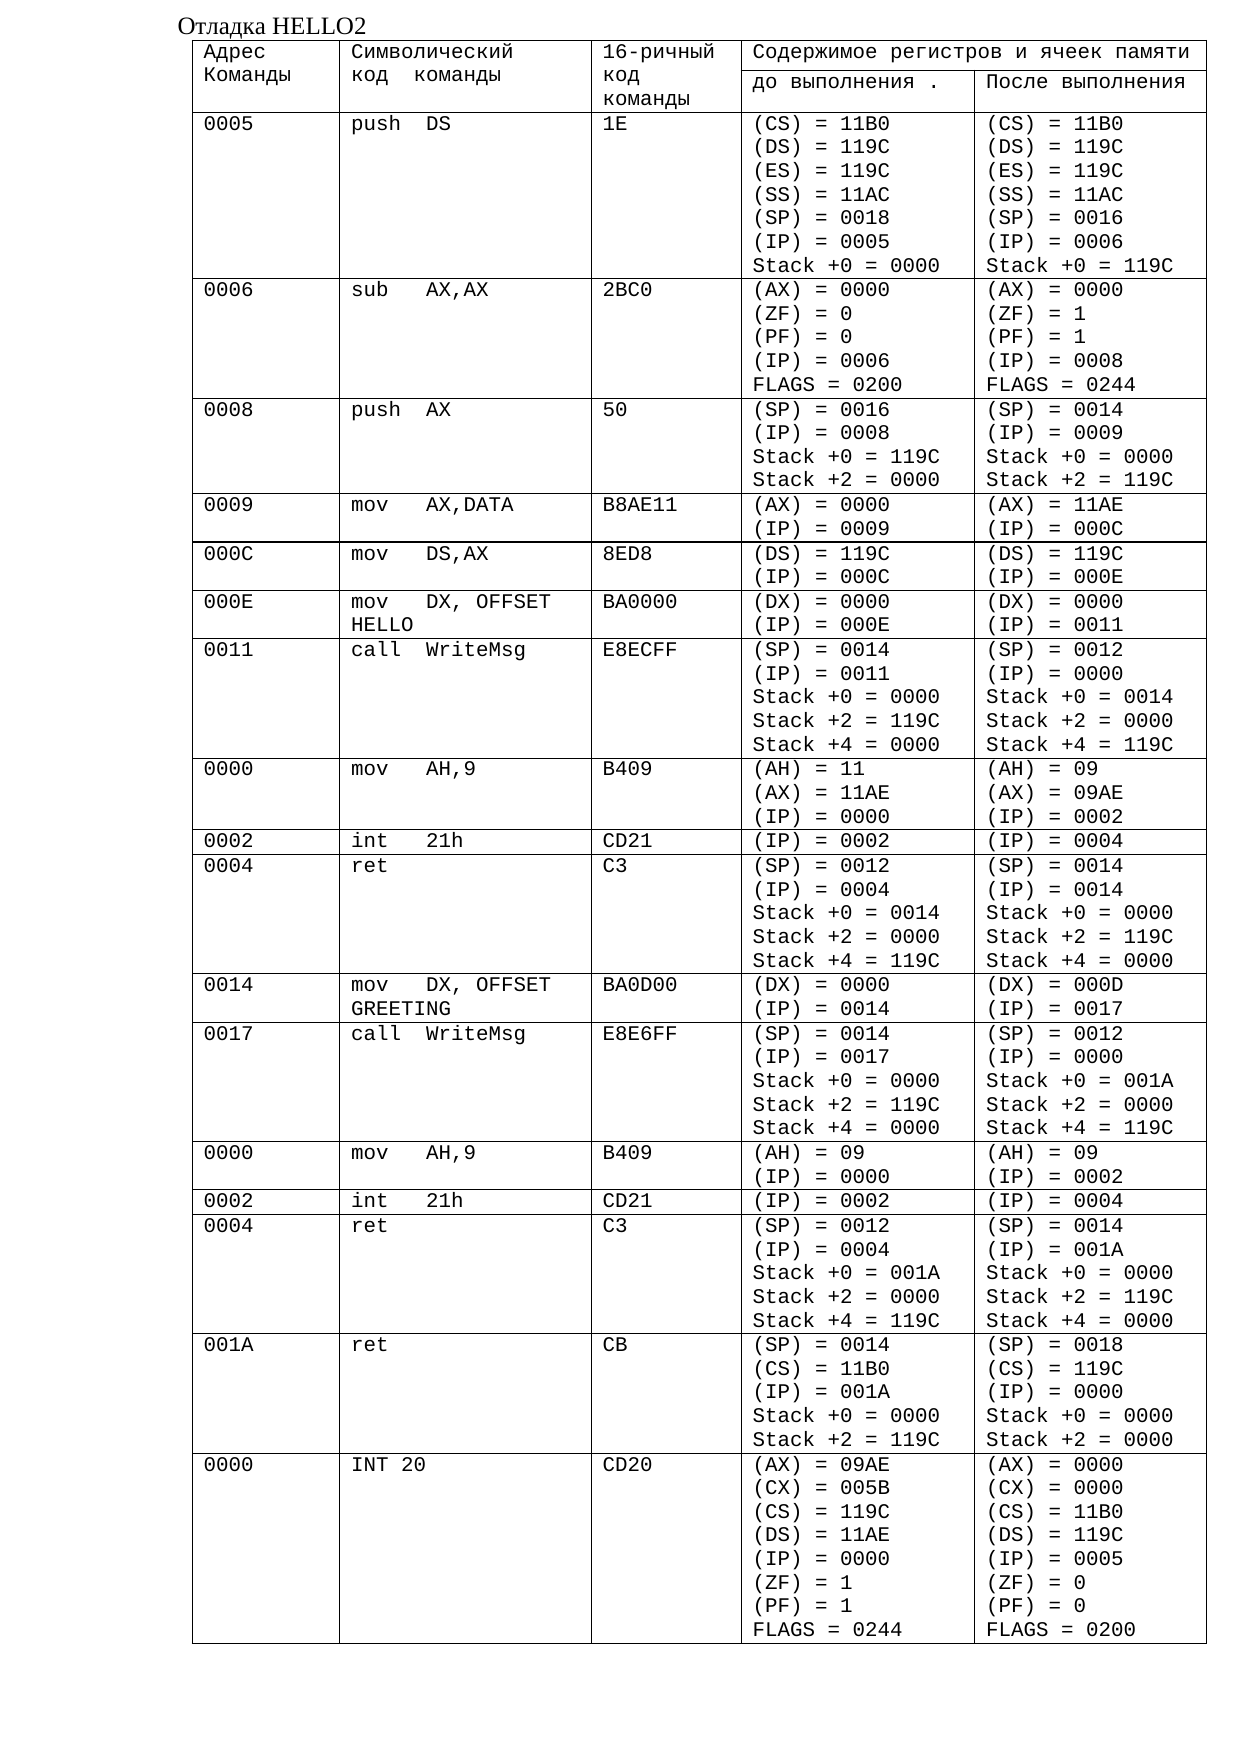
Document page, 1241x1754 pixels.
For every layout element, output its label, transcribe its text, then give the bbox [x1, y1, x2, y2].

table_cell (SP) = 0012 (IP) = 0000 Stack +0 = 0014 Stack +2 = 0000 Stack +4 = 119C [975, 639, 1206, 757]
table_header Символический код команды [340, 41, 591, 112]
table_cell INT 20 [340, 1454, 591, 1643]
table_cell ret [340, 1215, 591, 1333]
table_cell (SP) = 0012 (IP) = 0000 Stack +0 = 001A Stack +2 = 0000 Stack +4 = 119C [975, 1023, 1206, 1141]
table_cell (DX) = 0000 (IP) = 0011 [975, 591, 1206, 638]
table_cell int 21h [340, 830, 591, 854]
table_cell (SP) = 0012 (IP) = 0004 Stack +0 = 001A Stack +2 = 0000 Stack +4 = 119C [742, 1215, 974, 1333]
table_cell 0004 [193, 1215, 339, 1333]
table_cell 000E [193, 591, 339, 638]
table_cell mov AH,9 [340, 1142, 591, 1189]
table_cell E8E6FF [592, 1023, 741, 1141]
table_cell mov AH,9 [340, 759, 591, 829]
table_cell B8AE11 [592, 494, 741, 541]
table_cell (IP) = 0002 [742, 830, 974, 854]
table_cell BA0D00 [592, 974, 741, 1022]
table_header 16-ричный код команды [592, 41, 741, 112]
table_header Адрес Команды [193, 41, 339, 112]
table_cell 0006 [193, 279, 339, 397]
table_cell push DS [340, 113, 591, 278]
table_cell (IP) = 0002 [742, 1190, 974, 1214]
table_cell 0002 [193, 830, 339, 854]
table_cell ret [340, 1334, 591, 1452]
table_cell 50 [592, 399, 741, 493]
table_cell (CS) = 11B0 (DS) = 119C (ES) = 119C (SS) = 11AC (SP) = 0018 (IP) = 0005 Stack +0 = 0000 [742, 113, 974, 278]
table_cell push AX [340, 399, 591, 493]
table_cell (AX) = 0000 (CX) = 0000 (CS) = 11B0 (DS) = 119C (IP) = 0005 (ZF) = 0 (PF) = 0 FLAGS = 0200 [975, 1454, 1206, 1643]
table_cell CD21 [592, 830, 741, 854]
table_cell (AX) = 0000 (ZF) = 1 (PF) = 1 (IP) = 0008 FLAGS = 0244 [975, 279, 1206, 397]
table_cell После выполнения [975, 71, 1206, 112]
table_cell (SP) = 0014 (IP) = 001A Stack +0 = 0000 Stack +2 = 119C Stack +4 = 0000 [975, 1215, 1206, 1333]
table_cell E8ECFF [592, 639, 741, 757]
table_cell C3 [592, 855, 741, 973]
table_cell (SP) = 0014 (IP) = 0017 Stack +0 = 0000 Stack +2 = 119C Stack +4 = 0000 [742, 1023, 974, 1141]
table_cell (SP) = 0014 (CS) = 11B0 (IP) = 001A Stack +0 = 0000 Stack +2 = 119C [742, 1334, 974, 1452]
table_cell sub AX,AX [340, 279, 591, 397]
table_cell mov AX,DATA [340, 494, 591, 541]
table_cell 000C [193, 543, 339, 590]
table_cell mov DX, OFFSET HELLO [340, 591, 591, 638]
table_cell (SP) = 0014 (IP) = 0009 Stack +0 = 0000 Stack +2 = 119C [975, 399, 1206, 493]
table_cell B409 [592, 1142, 741, 1189]
table_cell (AX) = 09AE (CX) = 005B (CS) = 119C (DS) = 11AE (IP) = 0000 (ZF) = 1 (PF) = 1 FLAGS = 0244 [742, 1454, 974, 1643]
table_cell 2BC0 [592, 279, 741, 397]
table_cell 0009 [193, 494, 339, 541]
table_cell 001A [193, 1334, 339, 1452]
table_cell (IP) = 0004 [975, 830, 1206, 854]
table_cell (DS) = 119C (IP) = 000E [975, 543, 1206, 590]
table_cell до выполнения . [742, 71, 974, 112]
table_cell (IP) = 0004 [975, 1190, 1206, 1214]
table_cell C3 [592, 1215, 741, 1333]
table_cell (SP) = 0014 (IP) = 0014 Stack +0 = 0000 Stack +2 = 119C Stack +4 = 0000 [975, 855, 1206, 973]
table_cell B409 [592, 759, 741, 829]
table_cell 1E [592, 113, 741, 278]
table_cell CD20 [592, 1454, 741, 1643]
table_cell 0017 [193, 1023, 339, 1141]
table_header Содержимое регистров и ячеек памяти [742, 41, 1206, 69]
table_cell BA0000 [592, 591, 741, 638]
table_cell (SP) = 0012 (IP) = 0004 Stack +0 = 0014 Stack +2 = 0000 Stack +4 = 119C [742, 855, 974, 973]
table_cell (SP) = 0016 (IP) = 0008 Stack +0 = 119C Stack +2 = 0000 [742, 399, 974, 493]
table_cell (DS) = 119C (IP) = 000C [742, 543, 974, 590]
table_cell 0002 [193, 1190, 339, 1214]
table_cell 8ED8 [592, 543, 741, 590]
table_cell 0011 [193, 639, 339, 757]
table_cell mov DS,AX [340, 543, 591, 590]
table_cell 0004 [193, 855, 339, 973]
table_cell int 21h [340, 1190, 591, 1214]
table_cell (AH) = 09 (IP) = 0002 [975, 1142, 1206, 1189]
text Отладка HELLO2 [177, 11, 1181, 40]
table_cell (AH) = 11 (AX) = 11AE (IP) = 0000 [742, 759, 974, 829]
table_cell (SP) = 0014 (IP) = 0011 Stack +0 = 0000 Stack +2 = 119C Stack +4 = 0000 [742, 639, 974, 757]
table_cell mov DX, OFFSET GREETING [340, 974, 591, 1022]
table_cell (AH) = 09 (AX) = 09AE (IP) = 0002 [975, 759, 1206, 829]
table_cell 0000 [193, 1454, 339, 1643]
table_cell 0008 [193, 399, 339, 493]
table_cell (AH) = 09 (IP) = 0000 [742, 1142, 974, 1189]
table_cell 0014 [193, 974, 339, 1022]
table_cell (AX) = 11AE (IP) = 000C [975, 494, 1206, 541]
table_cell (SP) = 0018 (CS) = 119C (IP) = 0000 Stack +0 = 0000 Stack +2 = 0000 [975, 1334, 1206, 1452]
table_cell (DX) = 000D (IP) = 0017 [975, 974, 1206, 1022]
table_cell CB [592, 1334, 741, 1452]
table_cell (DX) = 0000 (IP) = 000E [742, 591, 974, 638]
table_cell 0000 [193, 759, 339, 829]
table_cell 0005 [193, 113, 339, 278]
table_cell call WriteMsg [340, 1023, 591, 1141]
table_cell call WriteMsg [340, 639, 591, 757]
table_cell CD21 [592, 1190, 741, 1214]
table_cell (AX) = 0000 (ZF) = 0 (PF) = 0 (IP) = 0006 FLAGS = 0200 [742, 279, 974, 397]
table_cell ret [340, 855, 591, 973]
table_cell (AX) = 0000 (IP) = 0009 [742, 494, 974, 541]
table_cell (DX) = 0000 (IP) = 0014 [742, 974, 974, 1022]
table_cell 0000 [193, 1142, 339, 1189]
table_cell (CS) = 11B0 (DS) = 119C (ES) = 119C (SS) = 11AC (SP) = 0016 (IP) = 0006 Stack +0 = 119C [975, 113, 1206, 278]
